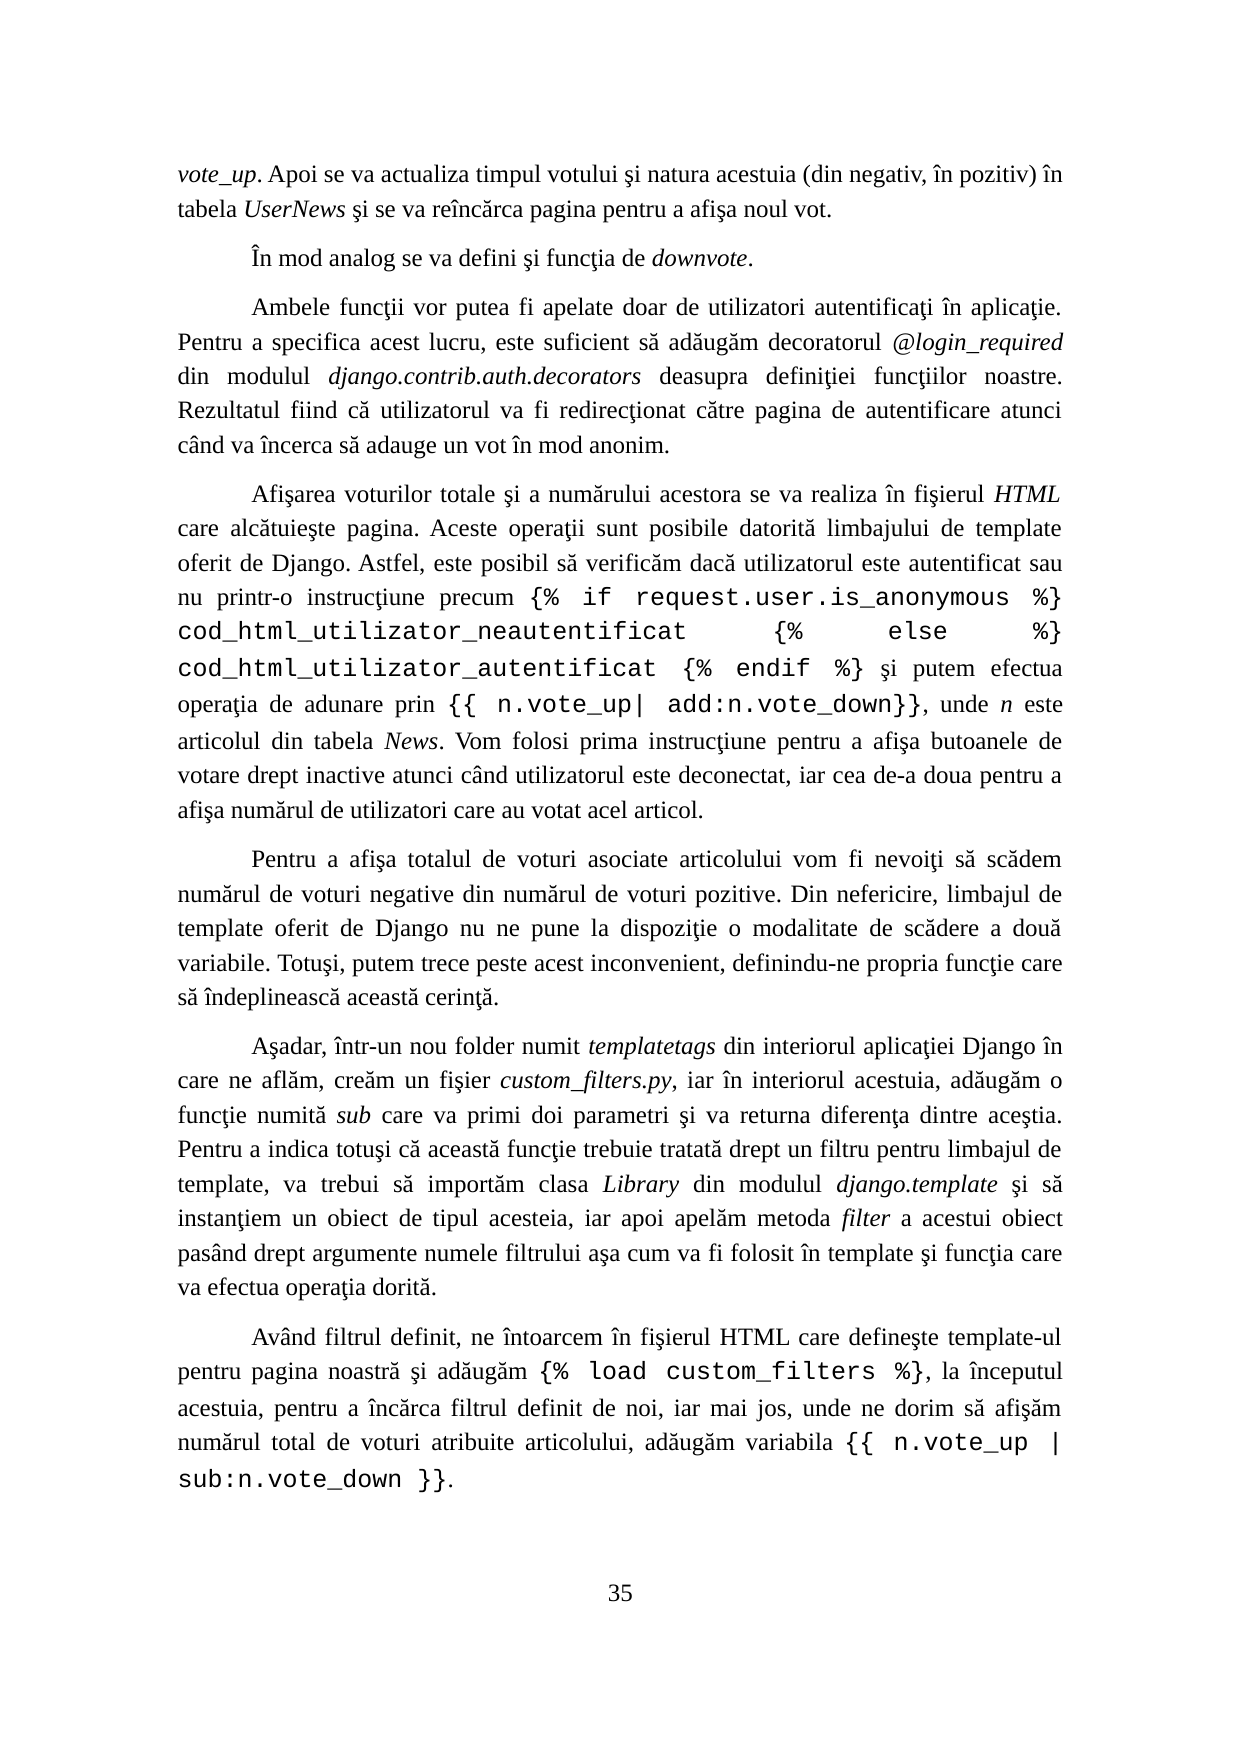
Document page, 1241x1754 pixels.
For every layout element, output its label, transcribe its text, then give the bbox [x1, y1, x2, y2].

text Afişarea voturilor totale şi a numărului acestora se va realiza în fişierul HTML care alcătuieşte pagina. Aceste operaţii sunt posibile datorită limbajului de template oferit de Django. Astfel, este posibil să verificăm dacă utilizatorul este autentificat sau nu printr-o instrucţiune precum {% if request.user.is_anonymous %} cod_html_utilizator_neautentificat {% else %} cod_html_utilizator_autentificat {% endif %} şi putem efectua operaţia de adunare prin {{ n.vote_up| add:n.vote_down}}, unde n este articolul din tabela News. Vom folosi prima instrucţiune pentru a afişa butoanele de votare drept inactive atunci când utilizatorul este deconectat, iar cea de-a doua pentru a afişa numărul de utilizatori care au votat acel articol. [177, 479, 1063, 824]
text Aşadar, într-un nou folder numit templatetags din interiorul aplicaţiei Django în care ne aflăm, creăm un fişier custom_filters.py, iar în interiorul acestuia, adăugăm o funcţie numită sub care va primi doi parametri şi va returna diferenţa dintre aceştia. Pentru a indica totuşi că această funcţie trebuie tratată drept un filtru pentru limbajul de template, va trebui să importăm clasa Library din modulul django.template şi să instanţiem un obiect de tipul acesteia, iar apoi apelăm metoda filter a acestui obiect pasând drept argumente numele filtrului aşa cum va fi folosit în template şi funcţia care va efectua operaţia dorită. [177, 1031, 1063, 1301]
text În mod analog se va defini şi funcţia de downvote. [177, 243, 1063, 272]
text Pentru a afişa totalul de voturi asociate articolului vom fi nevoiţi să scădem numărul de voturi negative din numărul de voturi pozitive. Din nefericire, limbajul de template oferit de Django nu ne pune la dispoziţie o modalitate de scădere a două variabile. Totuşi, putem trece peste acest inconvenient, definindu-ne propria funcţie care să îndeplinească această cerinţă. [177, 844, 1063, 1011]
text vote_up. Apoi se va actualiza timpul votului şi natura acestuia (din negativ, în pozitiv) în tabela UserNews şi se va reîncărca pagina pentru a afişa noul vot. [177, 159, 1063, 223]
text Ambele funcţii vor putea fi apelate doar de utilizatori autentificaţi în aplicaţie. Pentru a specifica acest lucru, este suficient să adăugăm decoratorul @login_required din modulul django.contrib.auth.decorators deasupra definiţiei funcţiilor noastre. Rezultatul fiind că utilizatorul va fi redirecţionat către pagina de autentificare atunci când va încerca să adauge un vot în mod anonim. [177, 292, 1063, 459]
text Având filtrul definit, ne întoarcem în fişierul HTML care defineşte template-ul pentru pagina noastră şi adăugăm {% load custom_filters %}, la începutul acestuia, pentru a încărca filtrul definit de noi, iar mai jos, unde ne dorim să afişăm numărul total de voturi atribuite articolului, adăugăm variabila {{ n.vote_up | sub:n.vote_down }}. [177, 1322, 1063, 1494]
